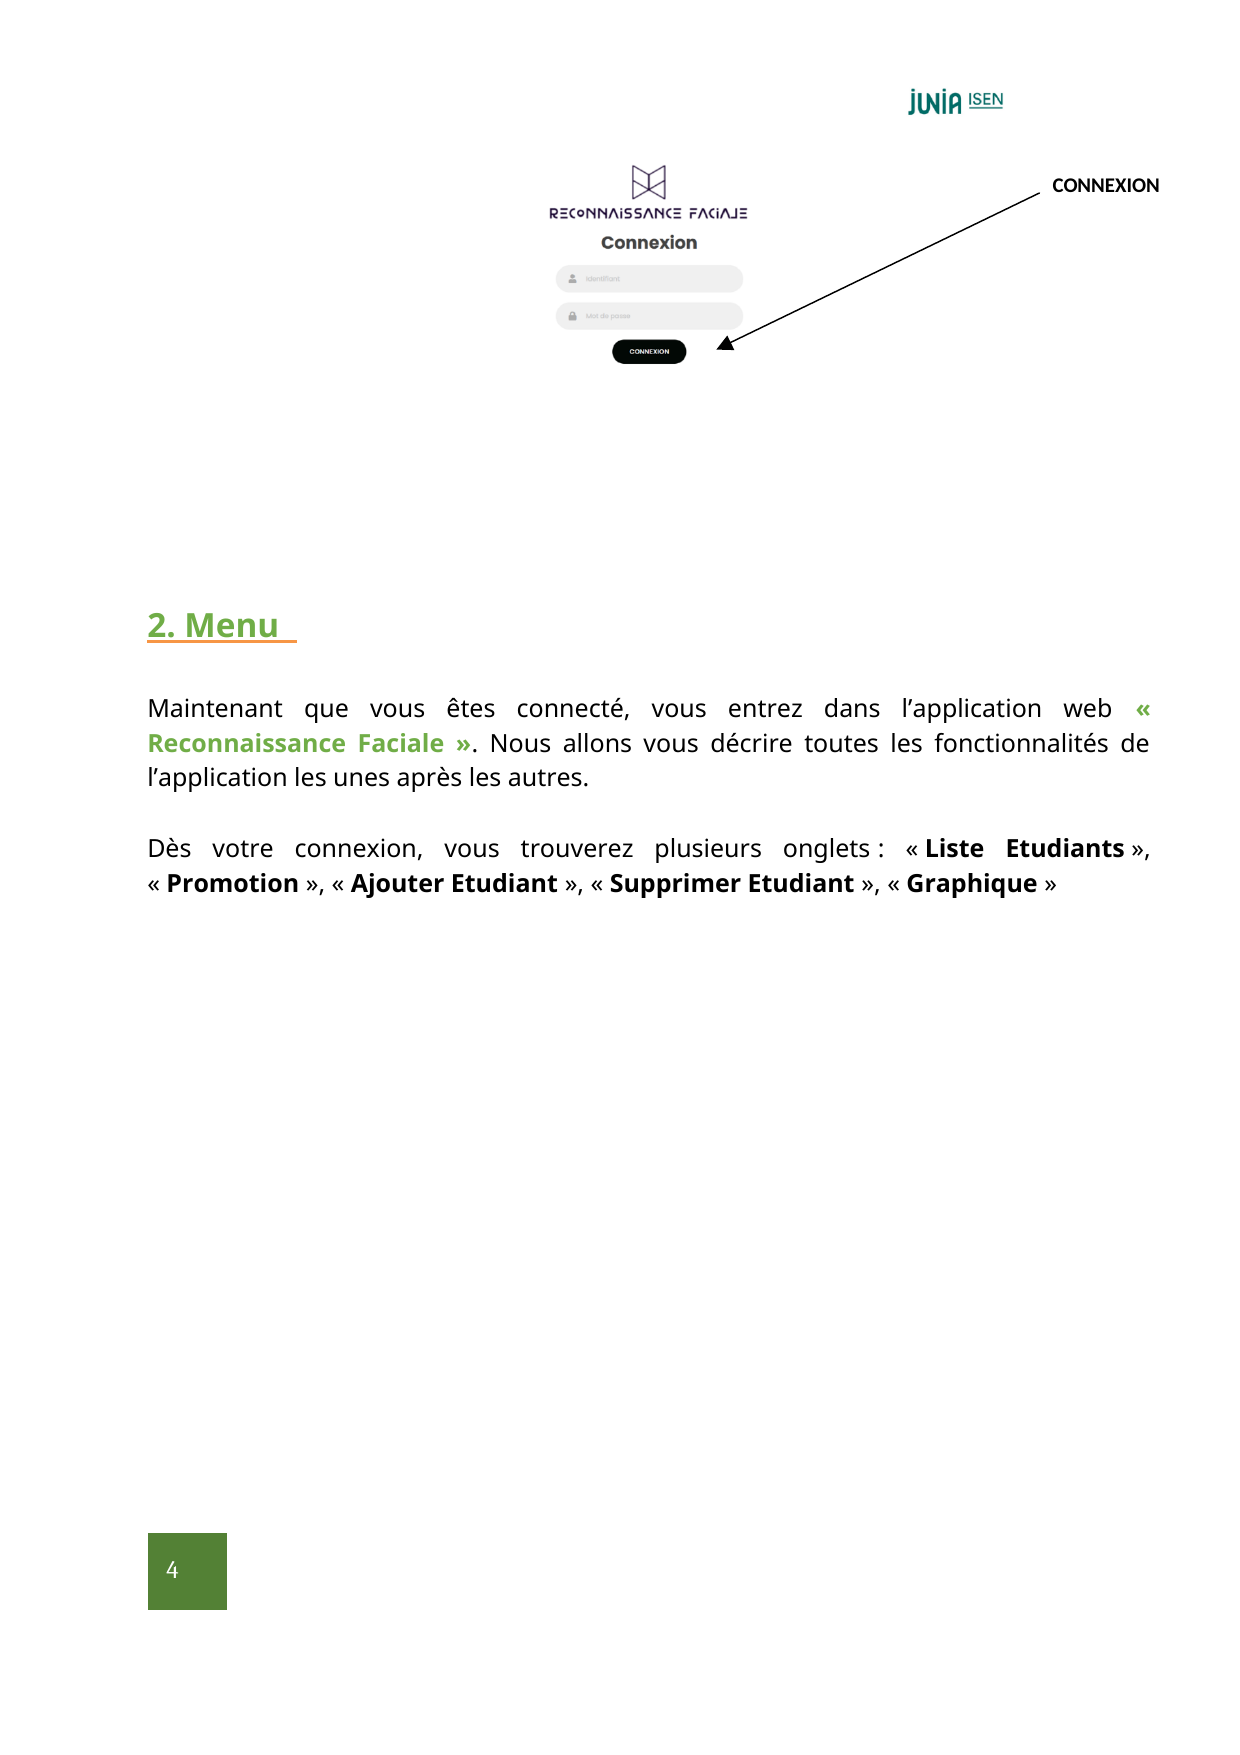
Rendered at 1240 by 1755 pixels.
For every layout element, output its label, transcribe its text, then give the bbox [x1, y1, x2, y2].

subtitle 2. Menu [147, 602, 1151, 647]
text Maintenant que vous êtes connecté, vous entrez dans l’application web « Reconnaissance Faciale ». Nous allons vous décrire toutes les fonctionnalités de l’application les unes après les autres. [147, 691, 1151, 794]
text Dès votre connexion, vous trouverez plusieurs onglets : « Liste Etudiants », « Promotion », « Ajouter Etudiant », « Supprimer Etudiant », « Graphique » [147, 831, 1151, 900]
